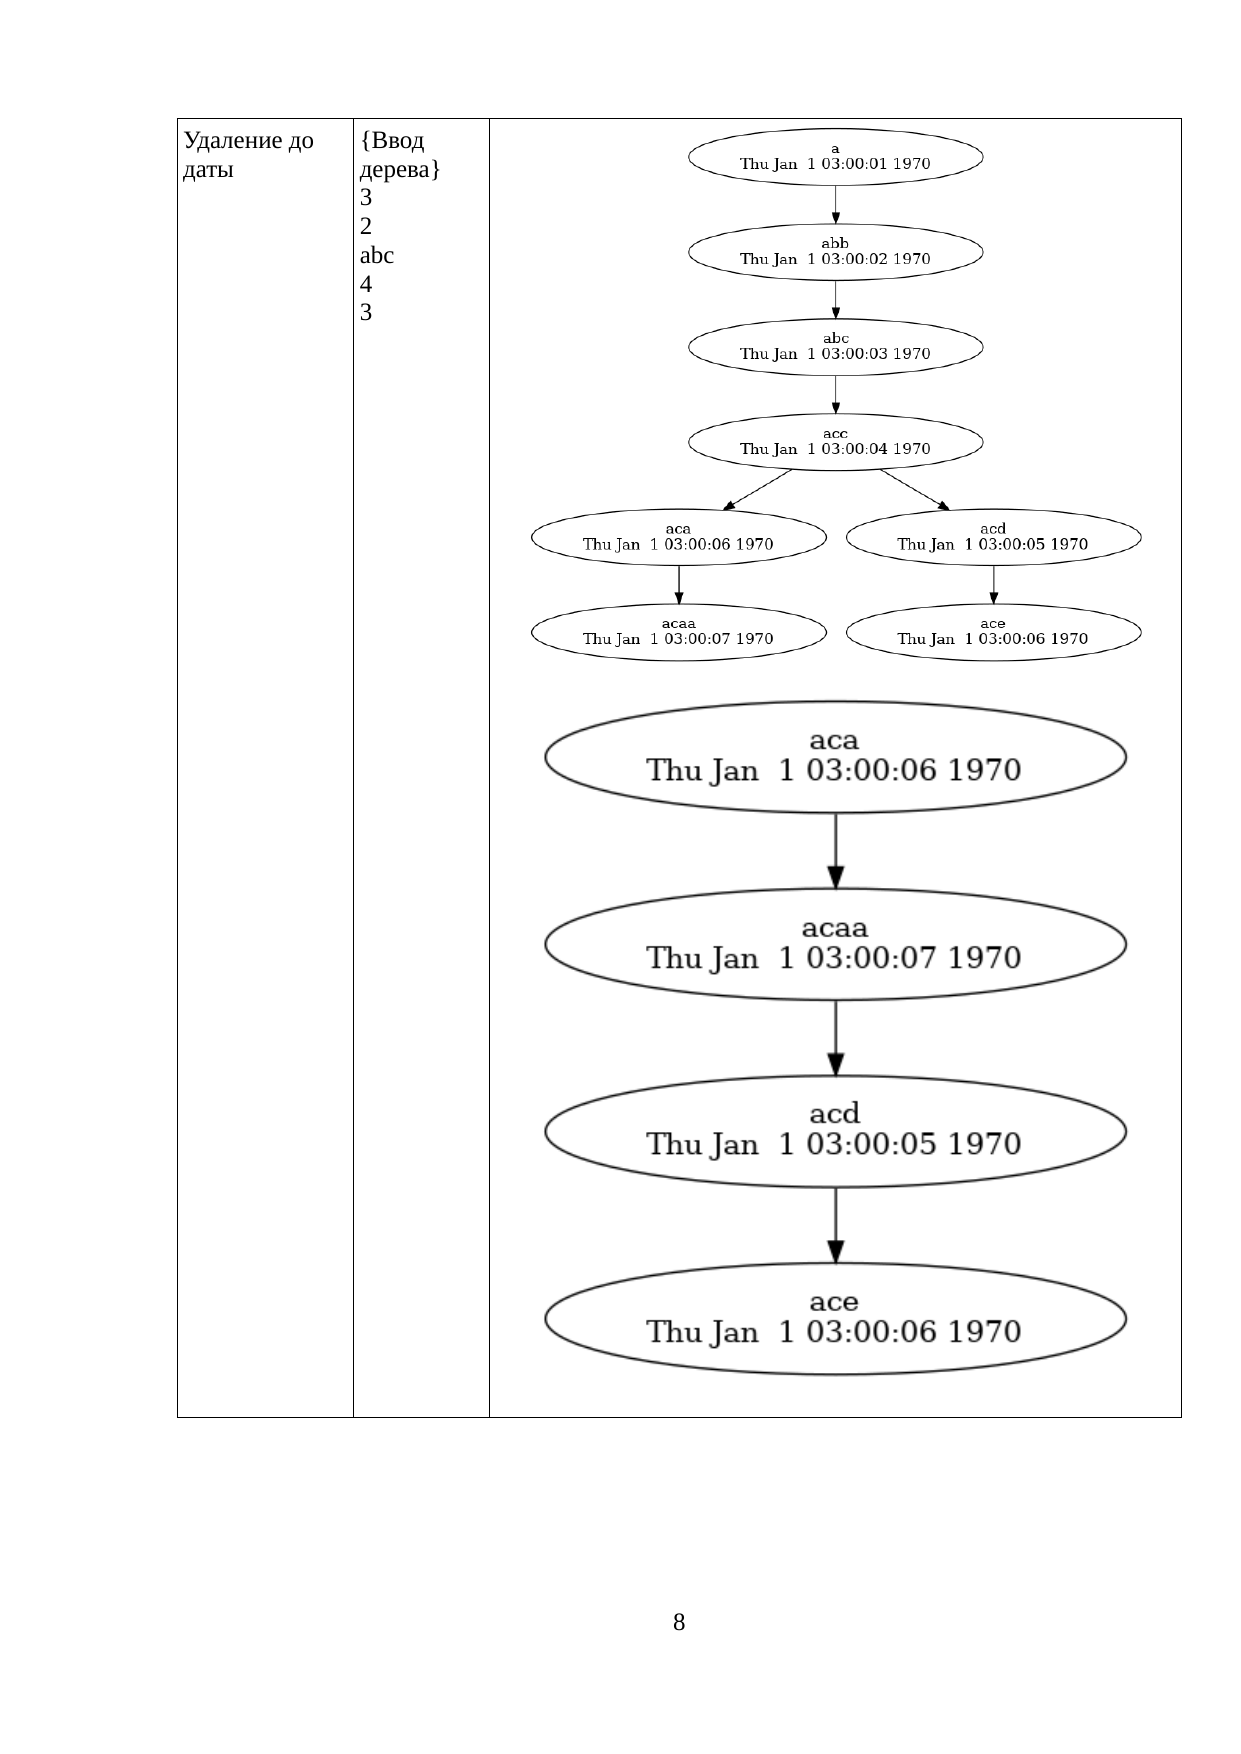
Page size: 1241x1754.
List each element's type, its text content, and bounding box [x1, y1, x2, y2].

picture [537, 693, 1135, 1383]
table_cell [490, 119, 1181, 1417]
table_cell {Ввод дерева} 3 2 abc 4 3 [354, 119, 489, 1417]
table_cell Удаление до даты [178, 119, 353, 1417]
picture [527, 125, 1145, 665]
